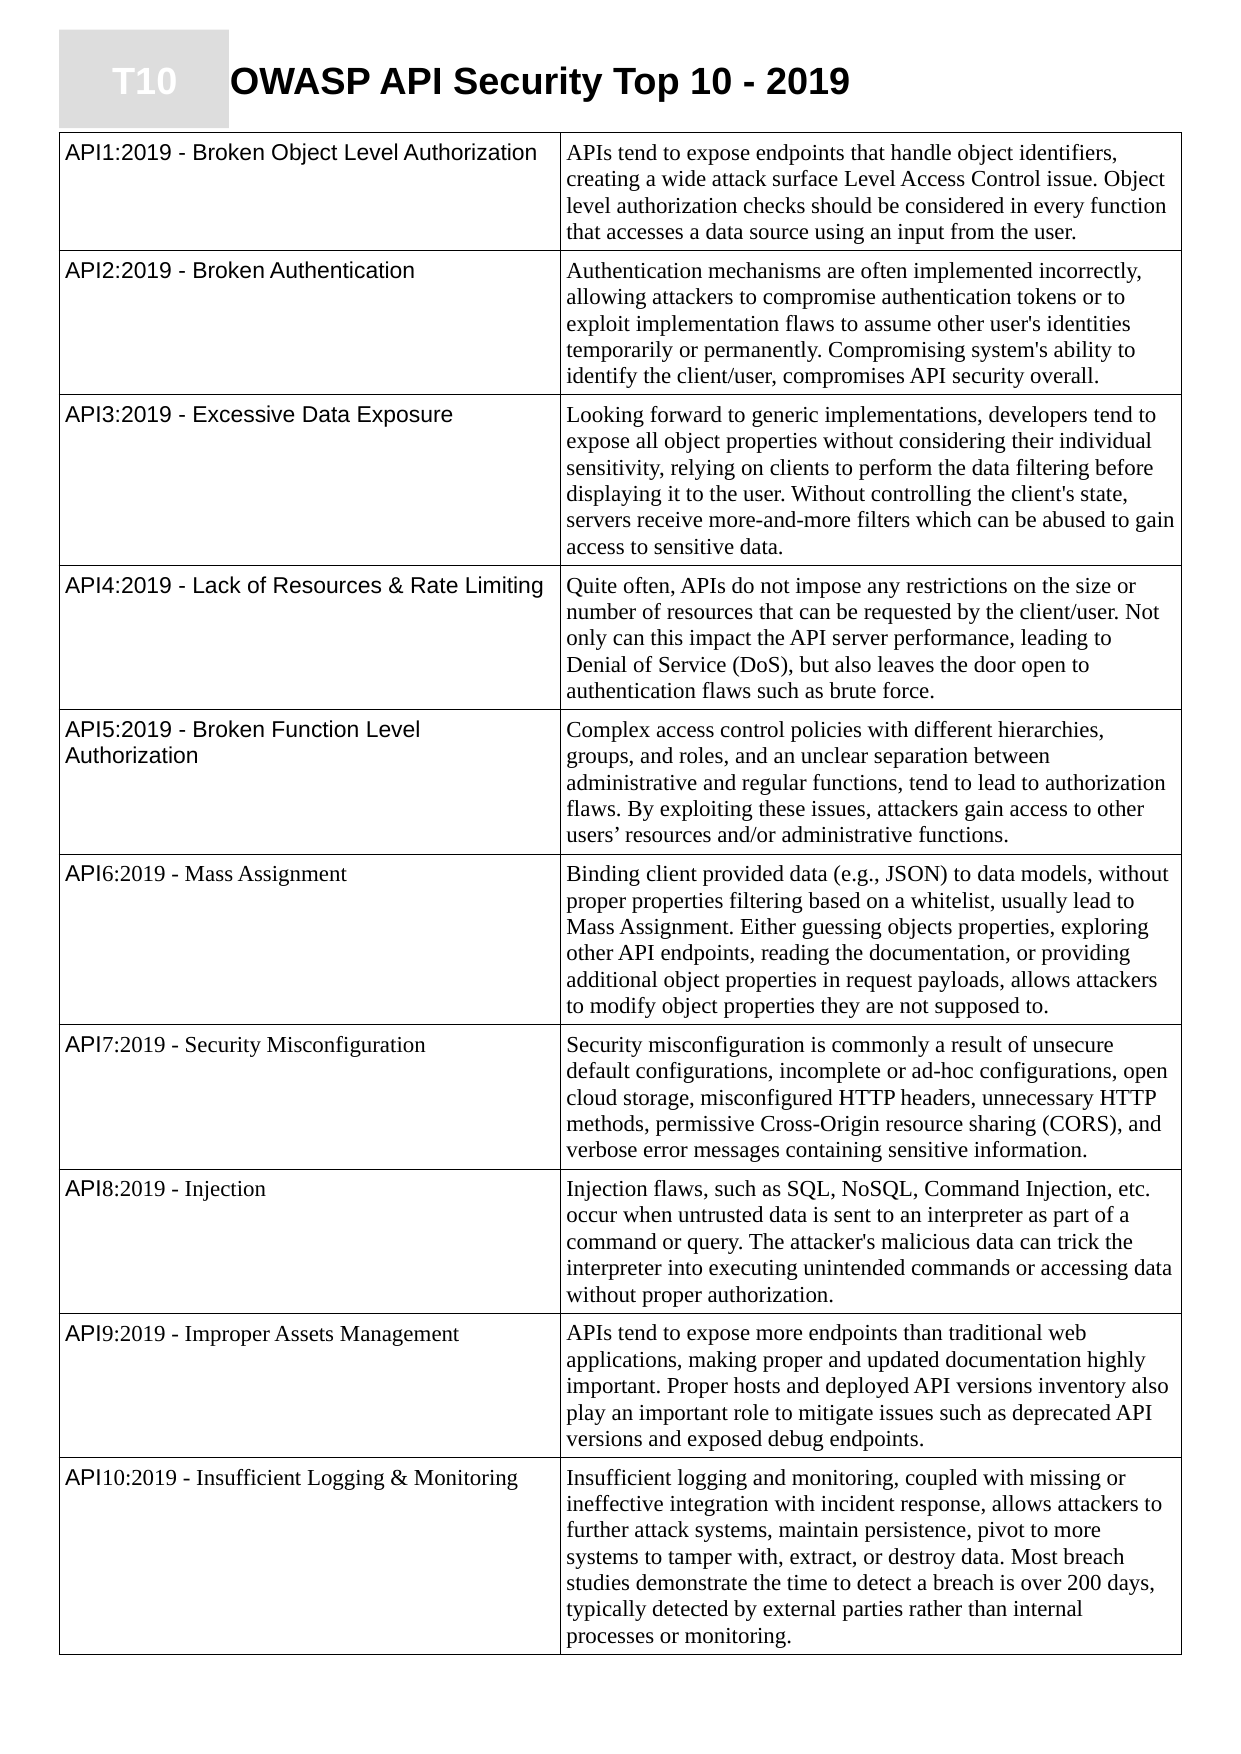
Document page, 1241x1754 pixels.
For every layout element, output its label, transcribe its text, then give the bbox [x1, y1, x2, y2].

table_cell API6:2019 - Mass Assignment [60, 855, 560, 1024]
table_cell Complex access control policies with different hierarchies, groups, and roles, and an unclear separation between administrative and regular functions, tend to lead to authorization flaws. By exploiting these issues, attackers gain access to other users’ resources and/or administrative functions. [561, 710, 1181, 853]
table_cell Quite often, APIs do not impose any restrictions on the size or number of resources that can be requested by the client/user. Not only can this impact the API server performance, leading to Denial of Service (DoS), but also leaves the door open to authentication flaws such as brute force. [561, 566, 1181, 709]
table_cell Injection flaws, such as SQL, NoSQL, Command Injection, etc. occur when untrusted data is sent to an interpreter as part of a command or query. The attacker's malicious data can trick the interpreter into executing unintended commands or accessing data without proper authorization. [561, 1170, 1181, 1313]
table_cell API8:2019 - Injection [60, 1170, 560, 1313]
table_cell API9:2019 - Improper Assets Management [60, 1314, 560, 1457]
table_cell API3:2019 - Excessive Data Exposure [60, 395, 560, 565]
table_header APIs tend to expose endpoints that handle object identifiers, creating a wide attack surface Level Access Control issue. Object level authorization checks should be considered in every function that accesses a data source using an input from the user. [561, 133, 1181, 250]
table_cell Security misconfiguration is commonly a result of unsecure default configurations, incomplete or ad-hoc configurations, open cloud storage, misconfigured HTTP headers, unnecessary HTTP methods, permissive Cross-Origin resource sharing (CORS), and verbose error messages containing sensitive information. [561, 1025, 1181, 1168]
table_cell Looking forward to generic implementations, developers tend to expose all object properties without considering their individual sensitivity, relying on clients to perform the data filtering before displaying it to the user. Without controlling the client's state, servers receive more-and-more filters which can be abused to gain access to sensitive data. [561, 395, 1181, 565]
table_cell Insufficient logging and monitoring, coupled with missing or ineffective integration with incident response, allows attackers to further attack systems, maintain persistence, pivot to more systems to tamper with, extract, or destroy data. Most breach studies demonstrate the time to detect a breach is over 200 days, typically detected by external parties rather than internal processes or monitoring. [561, 1458, 1181, 1654]
table_cell API7:2019 - Security Misconfiguration [60, 1025, 560, 1168]
table_header API1:2019 - Broken Object Level Authorization [60, 133, 560, 250]
table_cell API10:2019 - Insufficient Logging & Monitoring [60, 1458, 560, 1654]
table_cell Authentication mechanisms are often implemented incorrectly, allowing attackers to compromise authentication tokens or to exploit implementation flaws to assume other user's identities temporarily or permanently. Compromising system's ability to identify the client/user, compromises API security overall. [561, 251, 1181, 394]
table_cell API4:2019 - Lack of Resources & Rate Limiting [60, 566, 560, 709]
table_cell API5:2019 - Broken Function Level Authorization [60, 710, 560, 853]
table_cell Binding client provided data (e.g., JSON) to data models, without proper properties filtering based on a whitelist, usually lead to Mass Assignment. Either guessing objects properties, exploring other API endpoints, reading the documentation, or providing additional object properties in request payloads, allows attackers to modify object properties they are not supposed to. [561, 855, 1181, 1024]
table_cell APIs tend to expose more endpoints than traditional web applications, making proper and updated documentation highly important. Proper hosts and deployed API versions inventory also play an important role to mitigate issues such as deprecated API versions and exposed debug endpoints. [561, 1314, 1181, 1457]
table_cell API2:2019 - Broken Authentication [60, 251, 560, 394]
